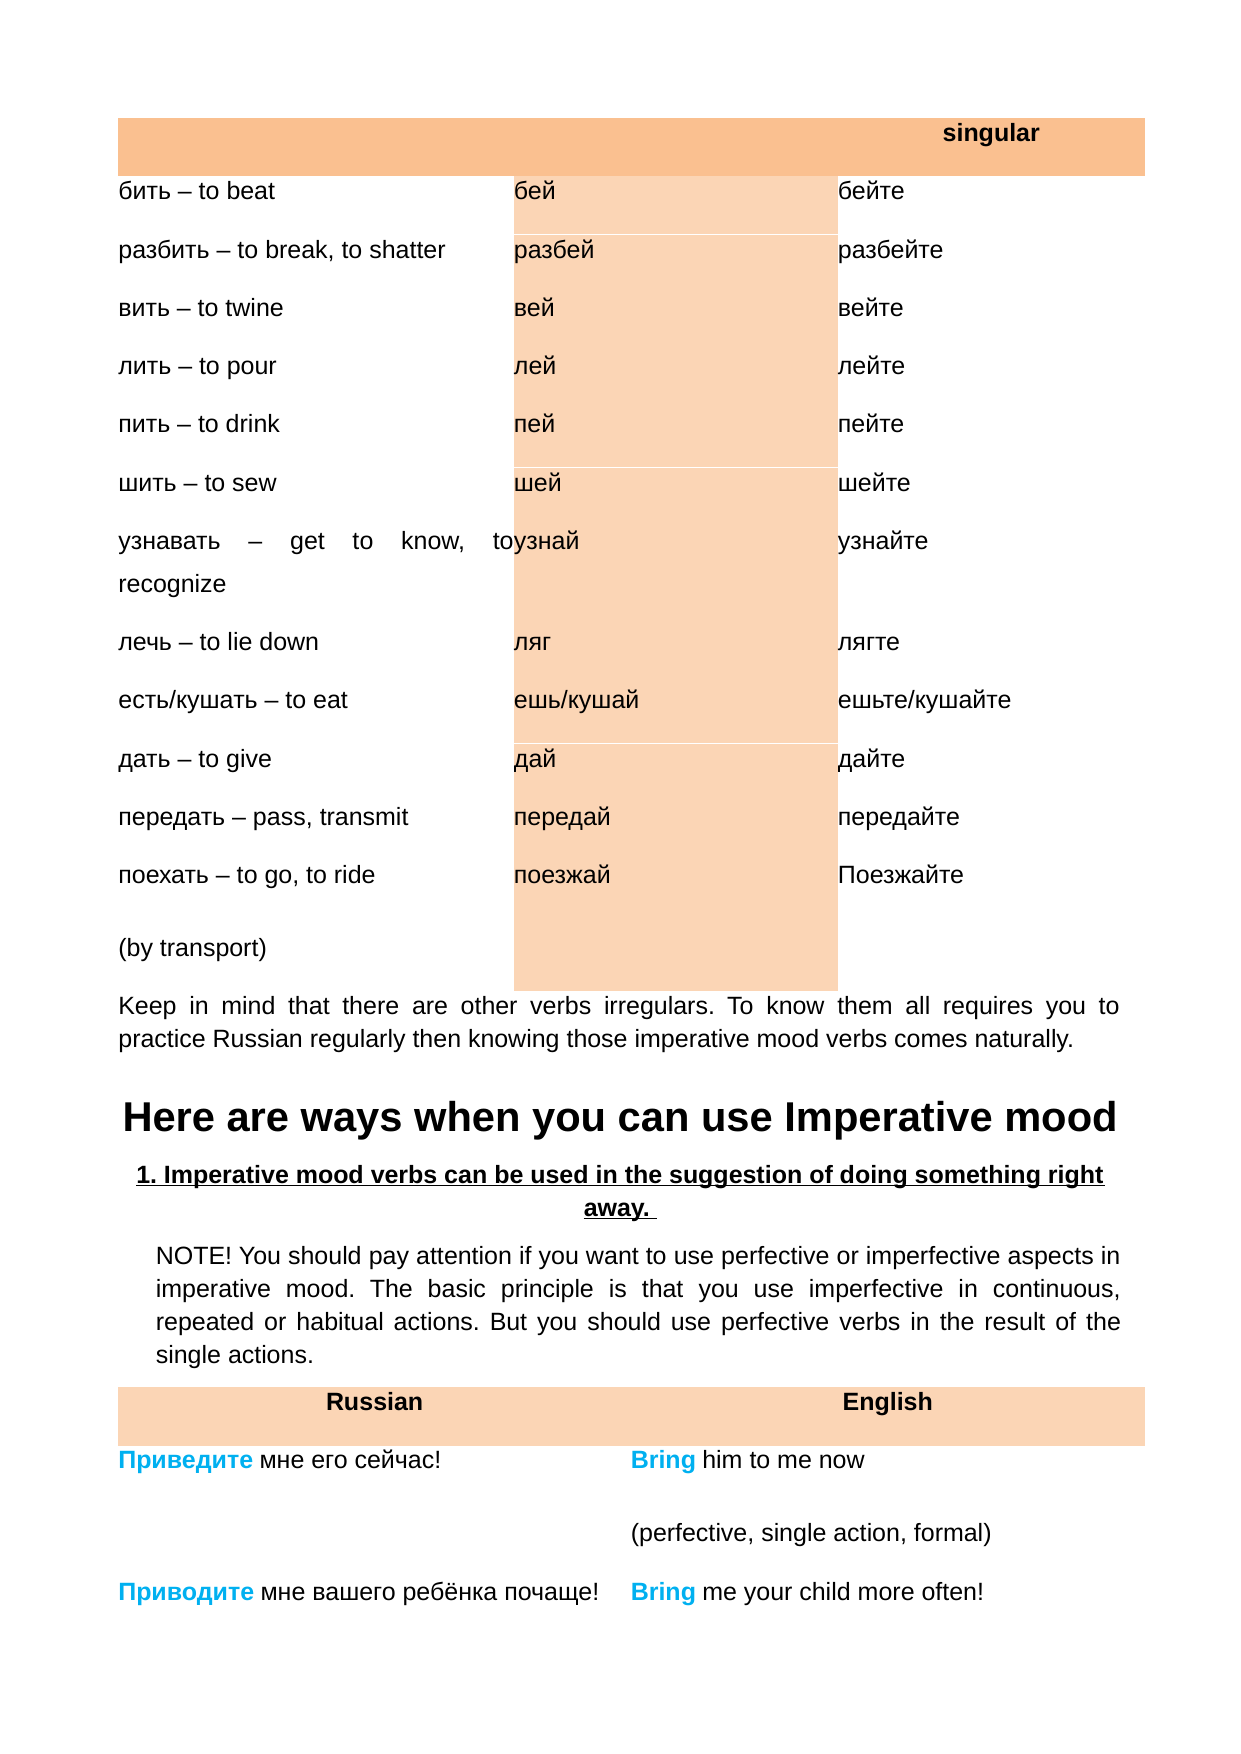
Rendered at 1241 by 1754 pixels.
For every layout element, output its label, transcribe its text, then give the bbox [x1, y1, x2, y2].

table_cell бей [514, 176, 838, 234]
table_cell пей [514, 409, 838, 467]
table_cell Приводите мне вашего ребёнка почаще! [118, 1576, 631, 1635]
table_cell разбить – to break, to shatter [118, 235, 514, 293]
table_cell лей [514, 351, 838, 409]
text 1. Imperative mood verbs can be used in the suggestion of doing something right away. [118, 1160, 1122, 1222]
table_header singular [838, 118, 1145, 176]
table_header English [631, 1387, 1145, 1446]
table_cell лечь – to lie down [118, 627, 514, 685]
table_cell дай [514, 744, 838, 802]
text NOTE! You should pay attention if you want to use perfective or imperfective aspects in imperative mood. The basic principle is that you use imperfective in continuous, repeated or habitual actions. But you should use perfective verbs in the result of the single actions. [156, 1241, 1122, 1368]
table_cell передать – pass, transmit [118, 802, 514, 860]
table_cell дать – to give [118, 744, 514, 802]
table_cell передайте [838, 802, 1145, 860]
table_cell узнай [514, 526, 838, 627]
table_header Russian [118, 1387, 631, 1446]
table_cell вей [514, 293, 838, 351]
table_cell шейте [838, 468, 1145, 526]
table_cell узнайте [838, 526, 1145, 627]
table_cell вейте [838, 293, 1145, 351]
table_cell бить – to beat [118, 176, 514, 234]
table_cell Bring him to me now (perfective, single action, formal) [631, 1446, 1145, 1576]
table_header [514, 118, 838, 176]
table_cell поехать – to go, to ride (by transport) [118, 860, 514, 991]
table_cell лить – to pour [118, 351, 514, 409]
table_cell пить – to drink [118, 409, 514, 467]
table_cell разбейте [838, 235, 1145, 293]
table_cell шей [514, 468, 838, 526]
table_cell Bring me your child more often! [631, 1576, 1145, 1635]
table_cell вить – to twine [118, 293, 514, 351]
table_cell ешь/кушай [514, 685, 838, 743]
text Keep in mind that there are other verbs irregulars. To know them all requires you to practice Russian regularly then knowing those imperative mood verbs comes naturally. [118, 991, 1122, 1053]
table_cell есть/кушать – to eat [118, 685, 514, 743]
table_cell узнавать – get to know, to recognize [118, 526, 514, 627]
table_cell Поезжайте [838, 860, 1145, 991]
table_cell бейте [838, 176, 1145, 234]
table_cell лейте [838, 351, 1145, 409]
table_cell дайте [838, 744, 1145, 802]
table_header [118, 118, 514, 176]
table_cell шить – to sew [118, 468, 514, 526]
table_cell лягте [838, 627, 1145, 685]
table_cell разбей [514, 235, 838, 293]
table_cell пейте [838, 409, 1145, 467]
table_cell передай [514, 802, 838, 860]
table_cell поезжай [514, 860, 838, 991]
table_cell ешьте/кушайте [838, 685, 1145, 743]
table_cell ляг [514, 627, 838, 685]
table_cell Приведите мне его сейчас! [118, 1446, 631, 1576]
subtitle Here are ways when you can use Imperative mood [118, 1092, 1122, 1140]
